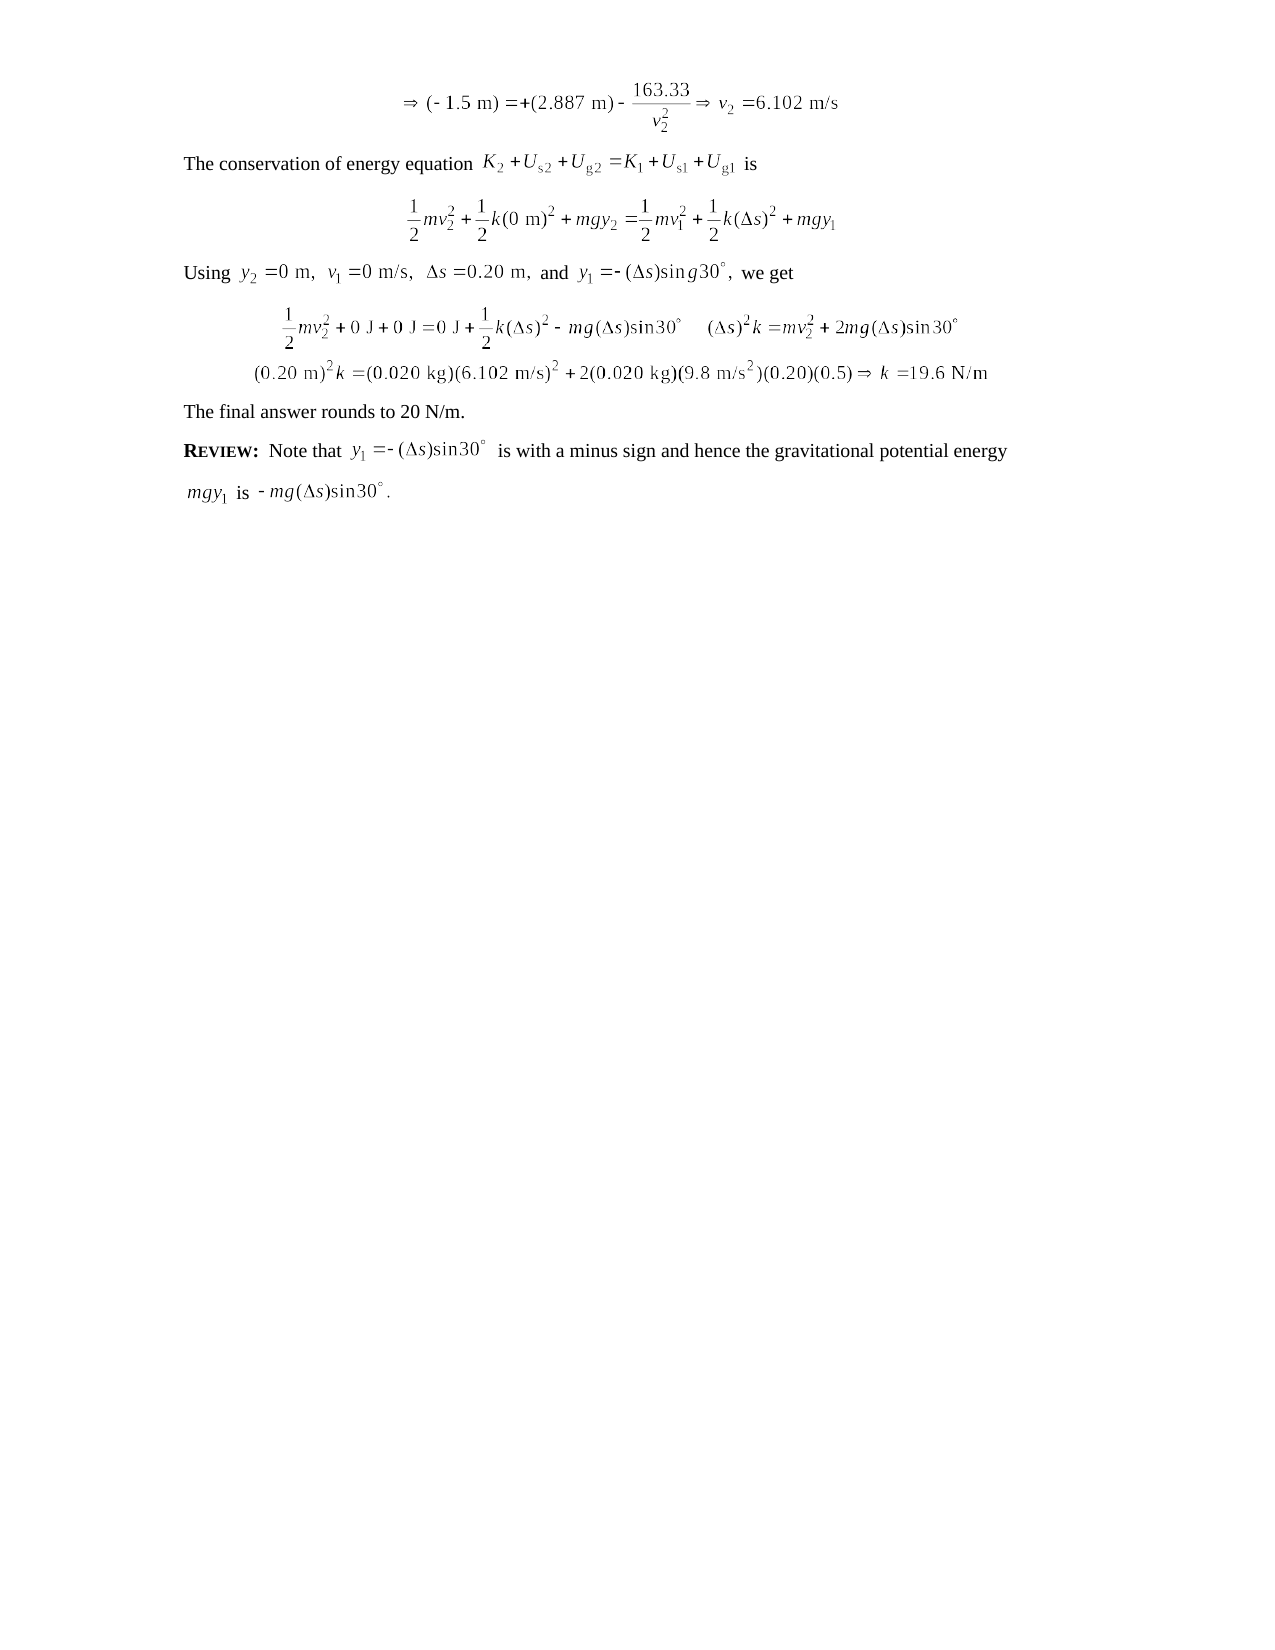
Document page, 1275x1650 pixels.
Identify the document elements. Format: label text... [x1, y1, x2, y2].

text Using and we get [183, 257, 1058, 288]
text The conservation of energy equation is [183, 147, 1058, 180]
text The final answer rounds to 20 N/m. [183, 400, 1058, 423]
text Review: Note that is with a minus sign and hence the gravitational potential energy is [183, 434, 1058, 508]
